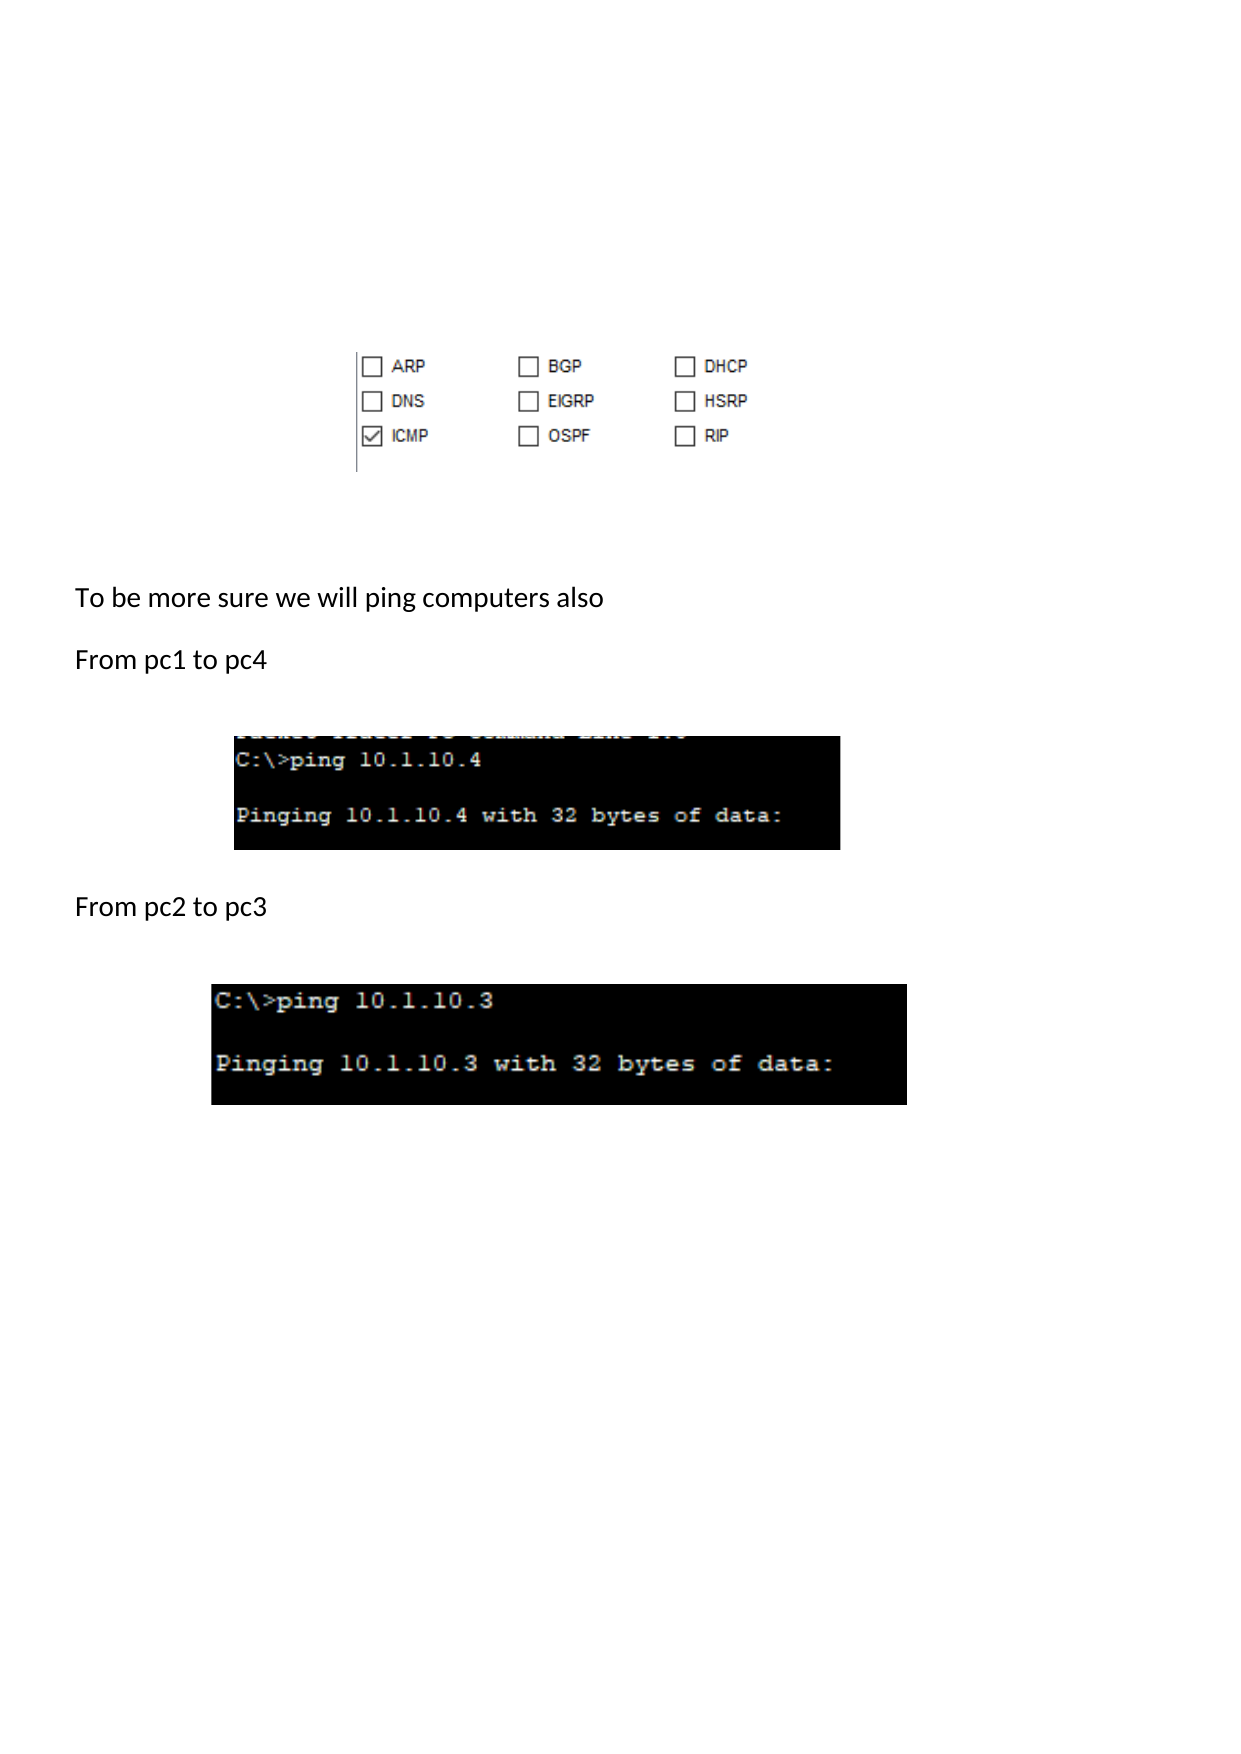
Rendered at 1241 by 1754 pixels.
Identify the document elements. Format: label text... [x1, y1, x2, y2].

text From pc2 to pc3 [75, 888, 1165, 923]
picture [234, 736, 841, 850]
text To be more sure we will ping computers also [75, 579, 1165, 614]
picture [211, 984, 907, 1105]
picture [356, 352, 769, 472]
text From pc1 to pc4 [75, 641, 1165, 676]
